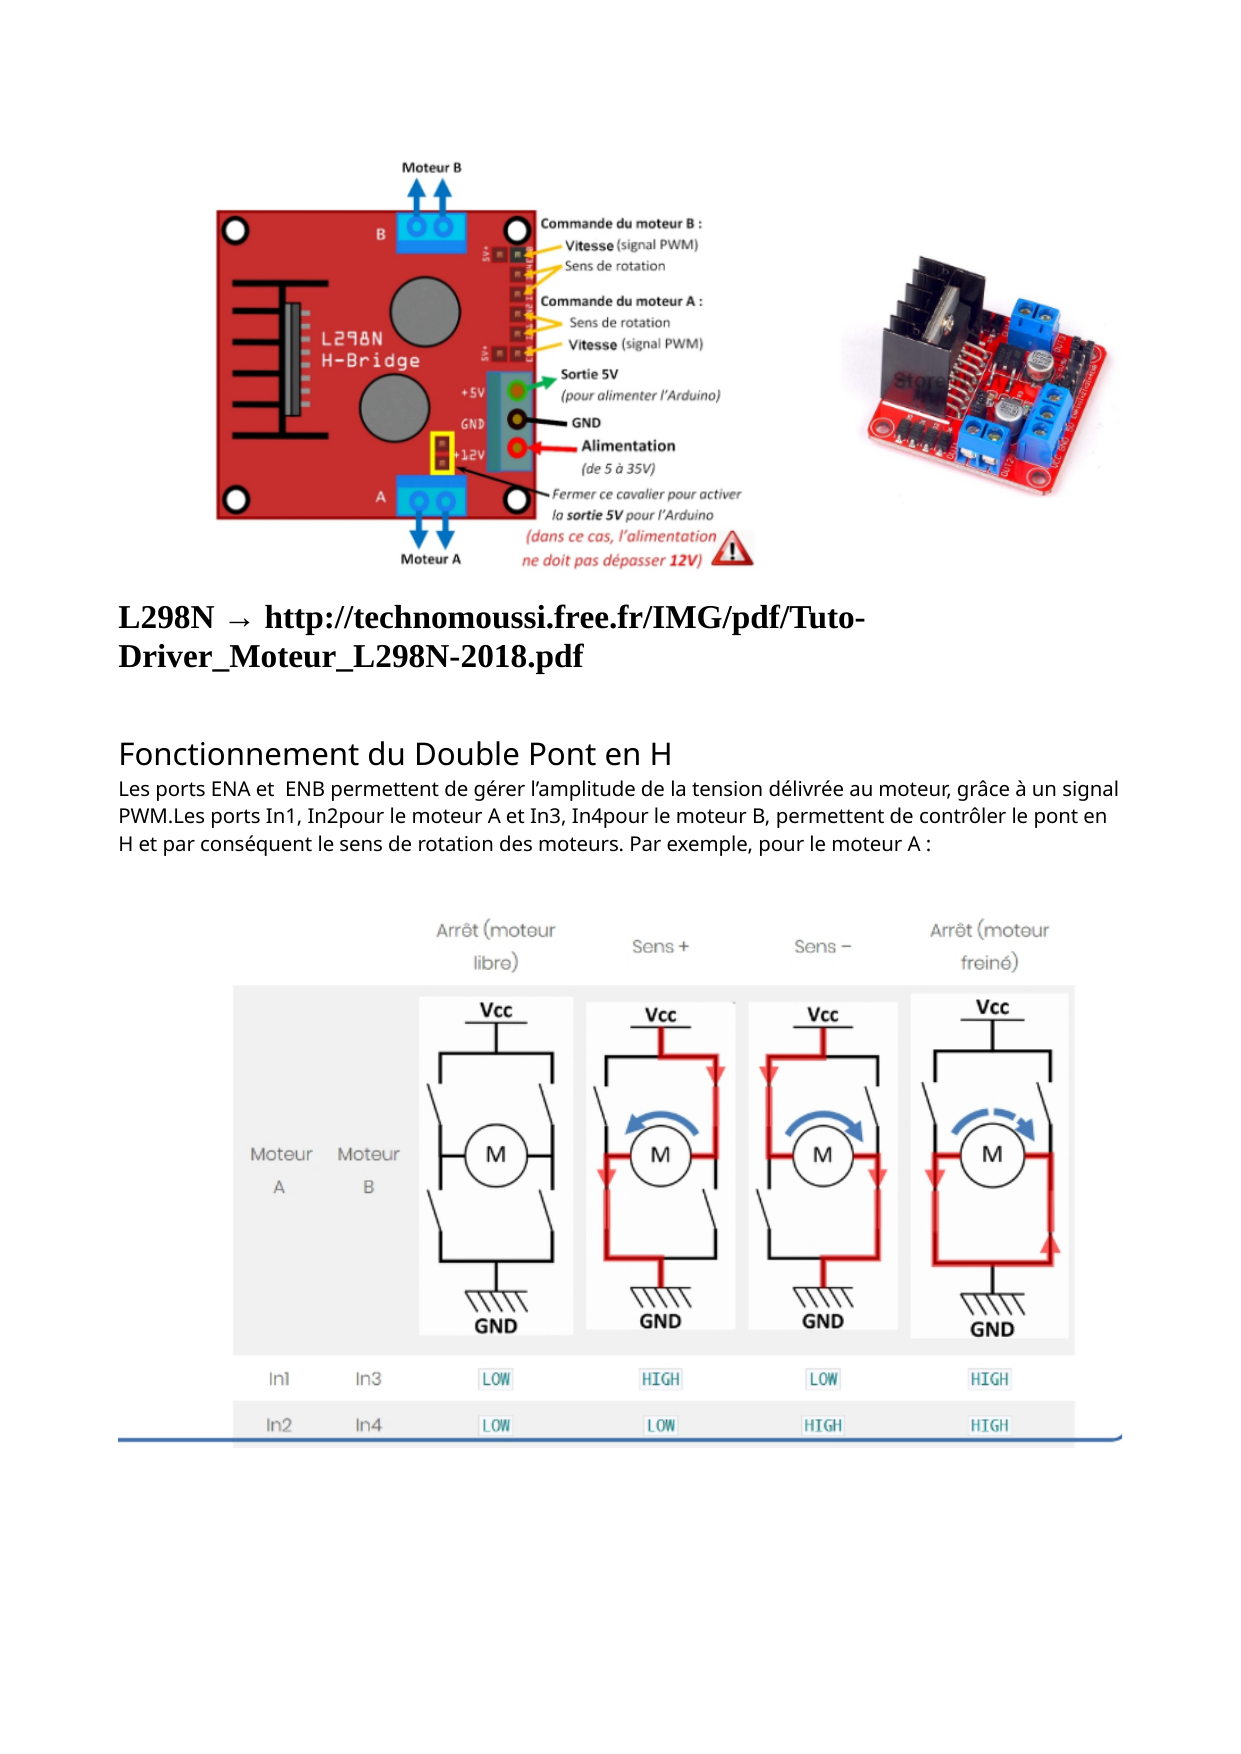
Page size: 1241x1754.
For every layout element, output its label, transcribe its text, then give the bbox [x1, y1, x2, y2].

picture [155, 149, 1159, 598]
text Fonctionnement du Double Pont en H [118, 732, 1122, 774]
picture [118, 886, 1123, 1448]
text Les ports ENA et ENB permettent de gérer l’amplitude de la tension délivrée au moteur, grâce à un signal PWM.Les ports In1, In2pour le moteur A et In3, In4pour le moteur B, permettent de contrôler le pont en H et par conséquent le sens de rotation des moteurs. Par exemple, pour le moteur A : [118, 774, 1122, 858]
text L298N → http://technomoussi.free.fr/IMG/pdf/Tuto-Driver_Moteur_L298N-2018.pdf [118, 118, 1122, 674]
